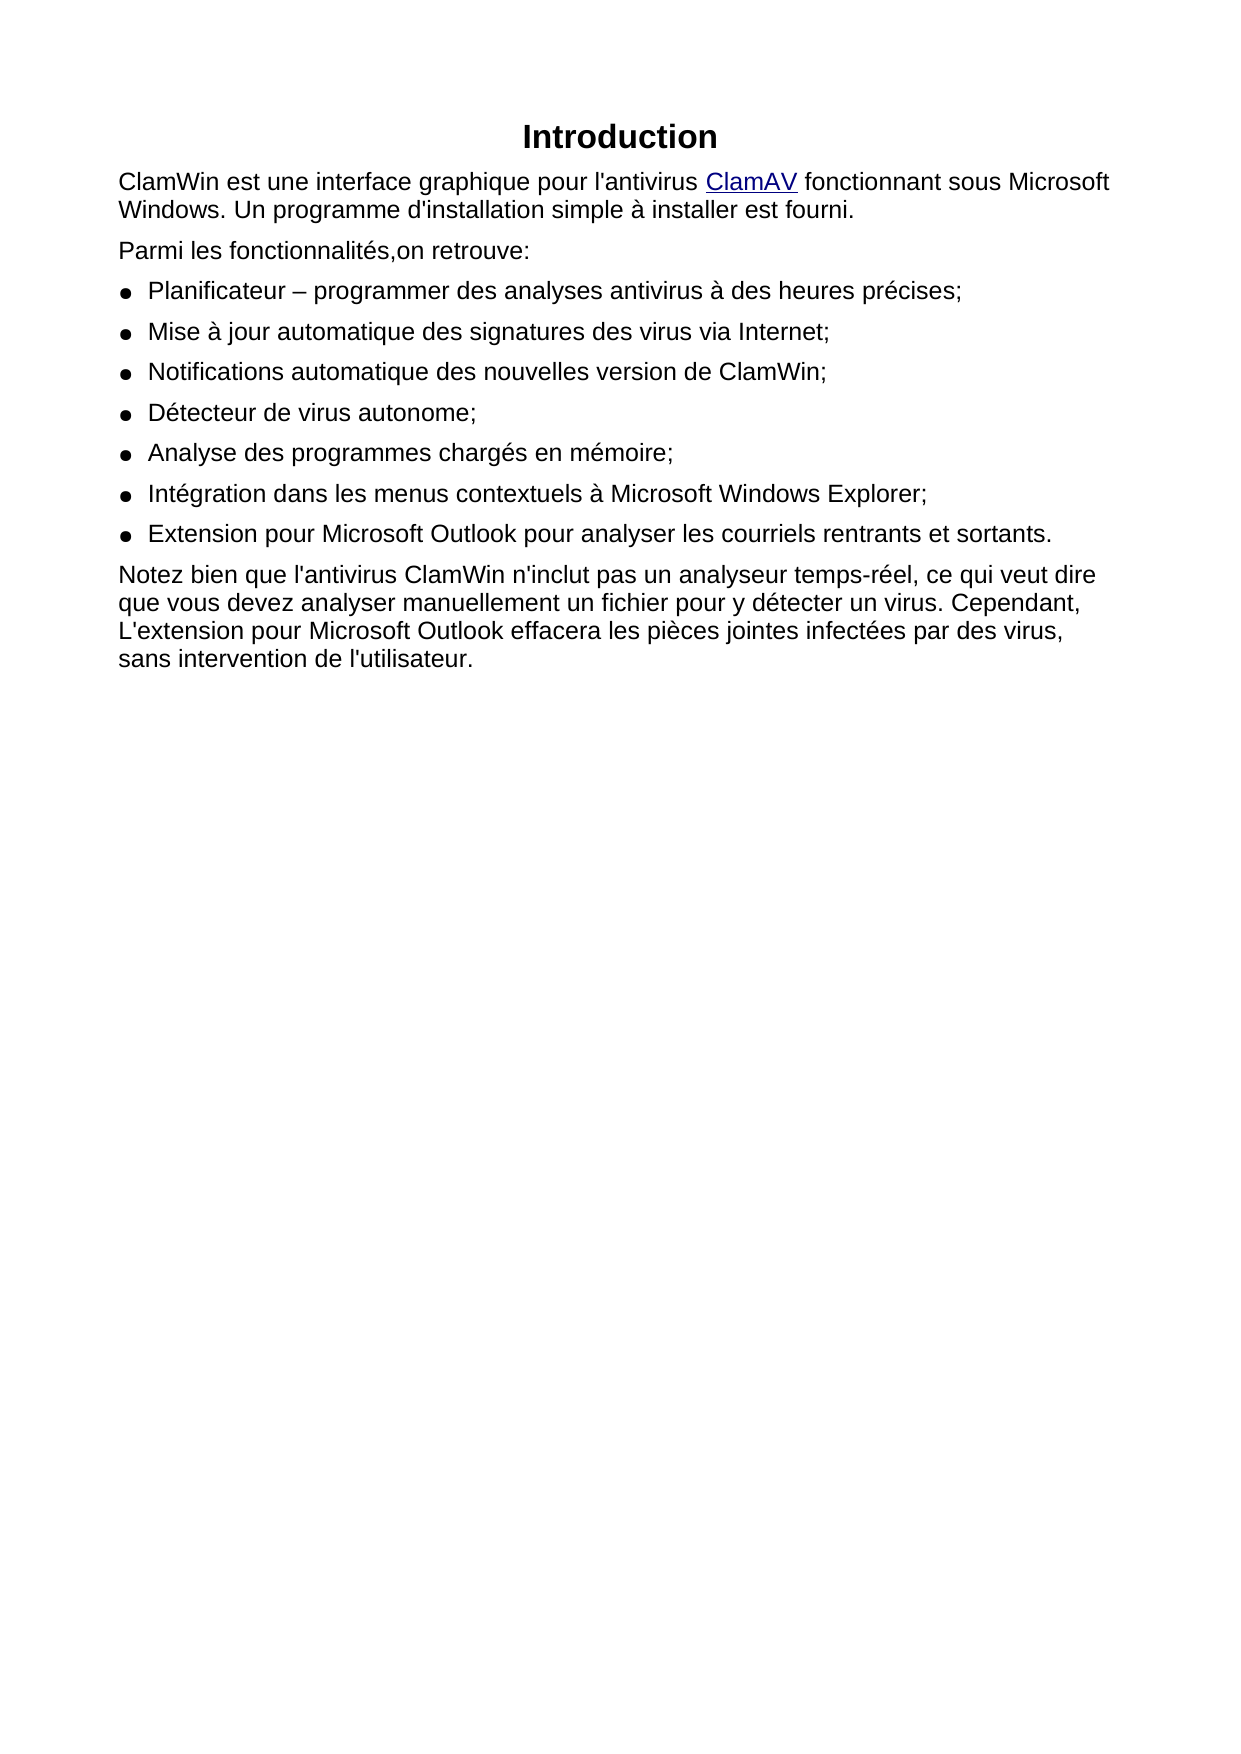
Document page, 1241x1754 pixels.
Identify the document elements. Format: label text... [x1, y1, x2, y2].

text Notez bien que l'antivirus ClamWin n'inclut pas un analyseur temps-réel, ce qui veut dire que vous devez analyser manuellement un fichier pour y détecter un virus. Cependant, L'extension pour Microsoft Outlook effacera les pièces jointes infectées par des virus, sans intervention de l'utilisateur. [118, 561, 1122, 673]
text ClamWin est une interface graphique pour l'antivirus ClamAV fonctionnant sous Microsoft Windows. Un programme d'installation simple à installer est fourni. [118, 168, 1122, 224]
list Planificateur – programmer des analyses antivirus à des heures précises; [118, 277, 1122, 305]
list Analyse des programmes chargés en mémoire; [118, 439, 1122, 467]
list Mise à jour automatique des signatures des virus via Internet; [118, 317, 1122, 346]
list Intégration dans les menus contextuels à Microsoft Windows Explorer; [118, 479, 1122, 508]
text Parmi les fonctionnalités,on retrouve: [118, 236, 1122, 264]
list Détecteur de virus autonome; [118, 398, 1122, 427]
subtitle Introduction [118, 118, 1122, 155]
list Extension pour Microsoft Outlook pour analyser les courriels rentrants et sortants. [118, 520, 1122, 548]
list Notifications automatique des nouvelles version de ClamWin; [118, 358, 1122, 386]
